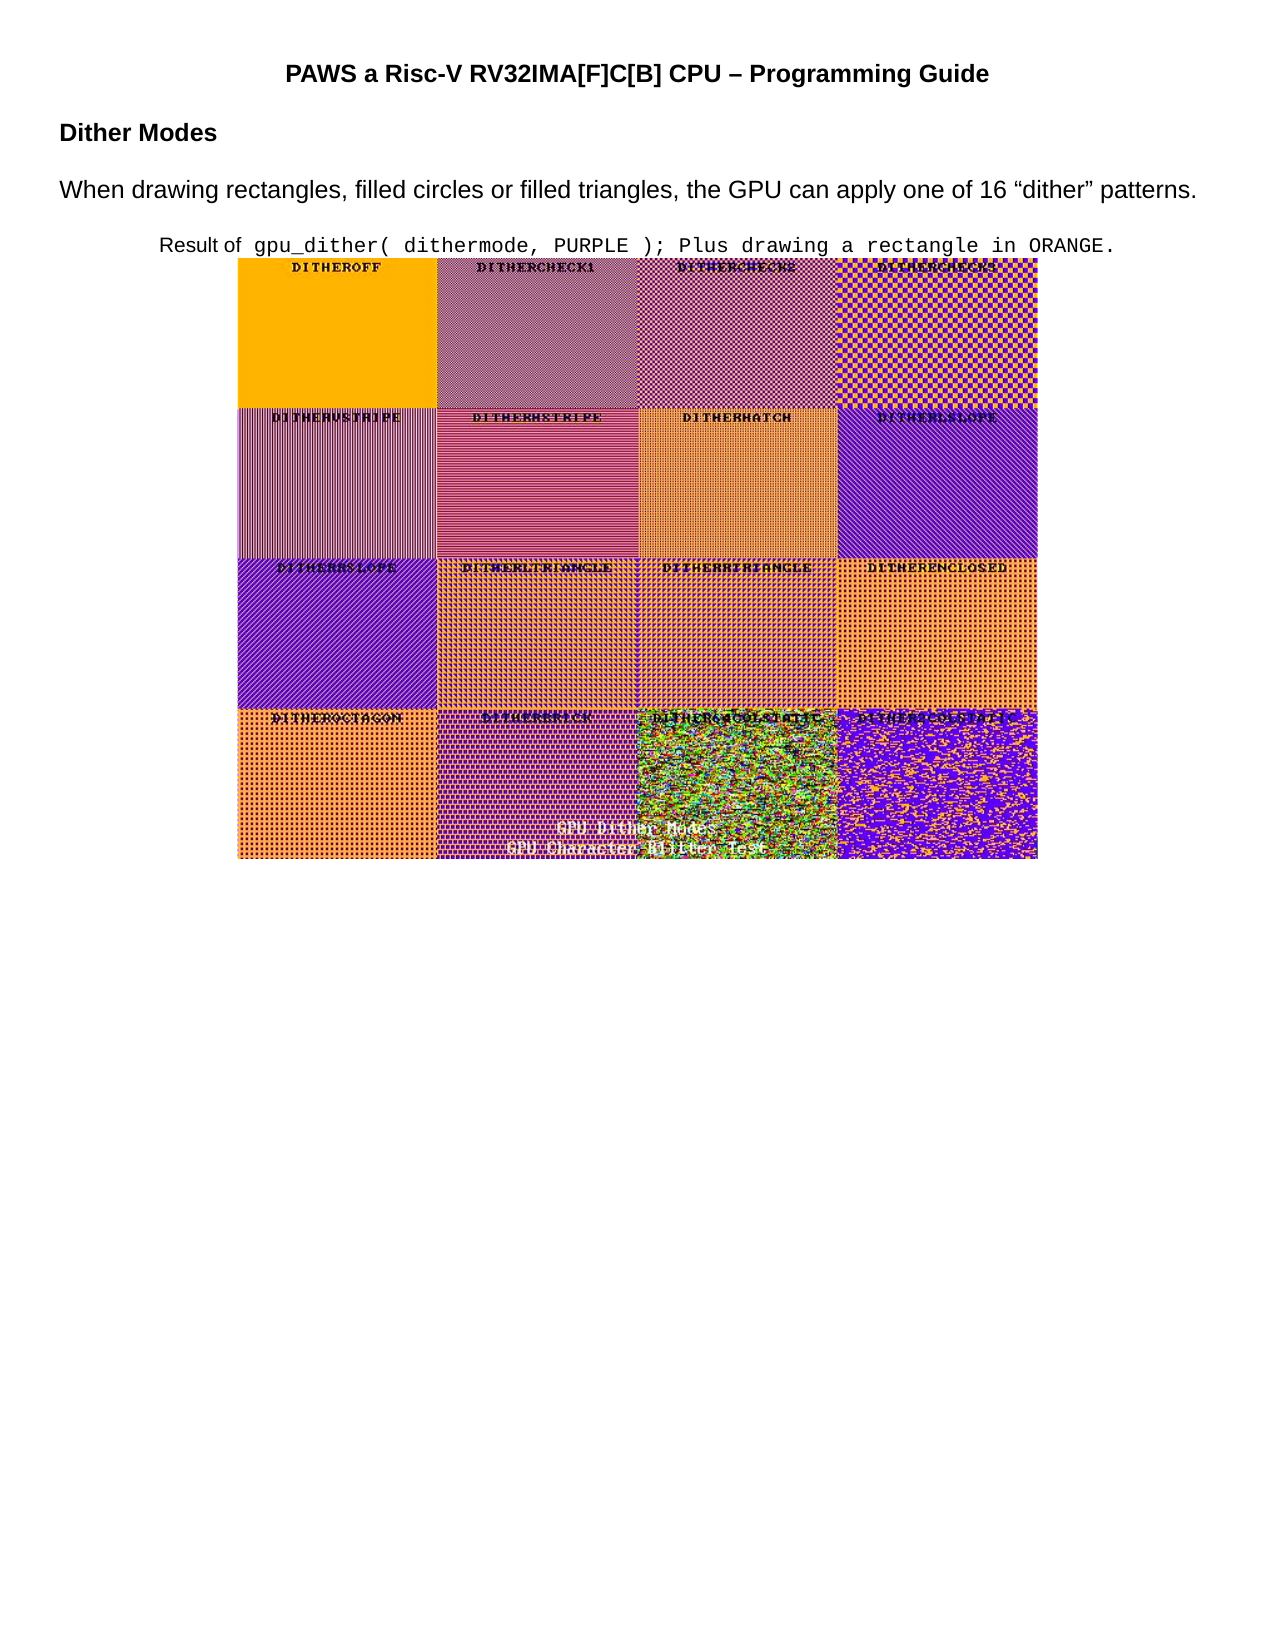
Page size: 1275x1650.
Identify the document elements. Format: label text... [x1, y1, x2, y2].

table_cell [59, 259, 237, 859]
text Dither Modes [59, 118, 1216, 147]
table_cell [1038, 259, 1216, 859]
table_header Result of gpu_dither( dithermode, PURPLE ); Plus drawing a rectangle in ORANGE. [59, 233, 1216, 259]
picture [237, 258, 1038, 859]
text When drawing rectangles, filled circles or filled triangles, the GPU can apply one of 16 “dither” patterns. [59, 176, 1216, 204]
